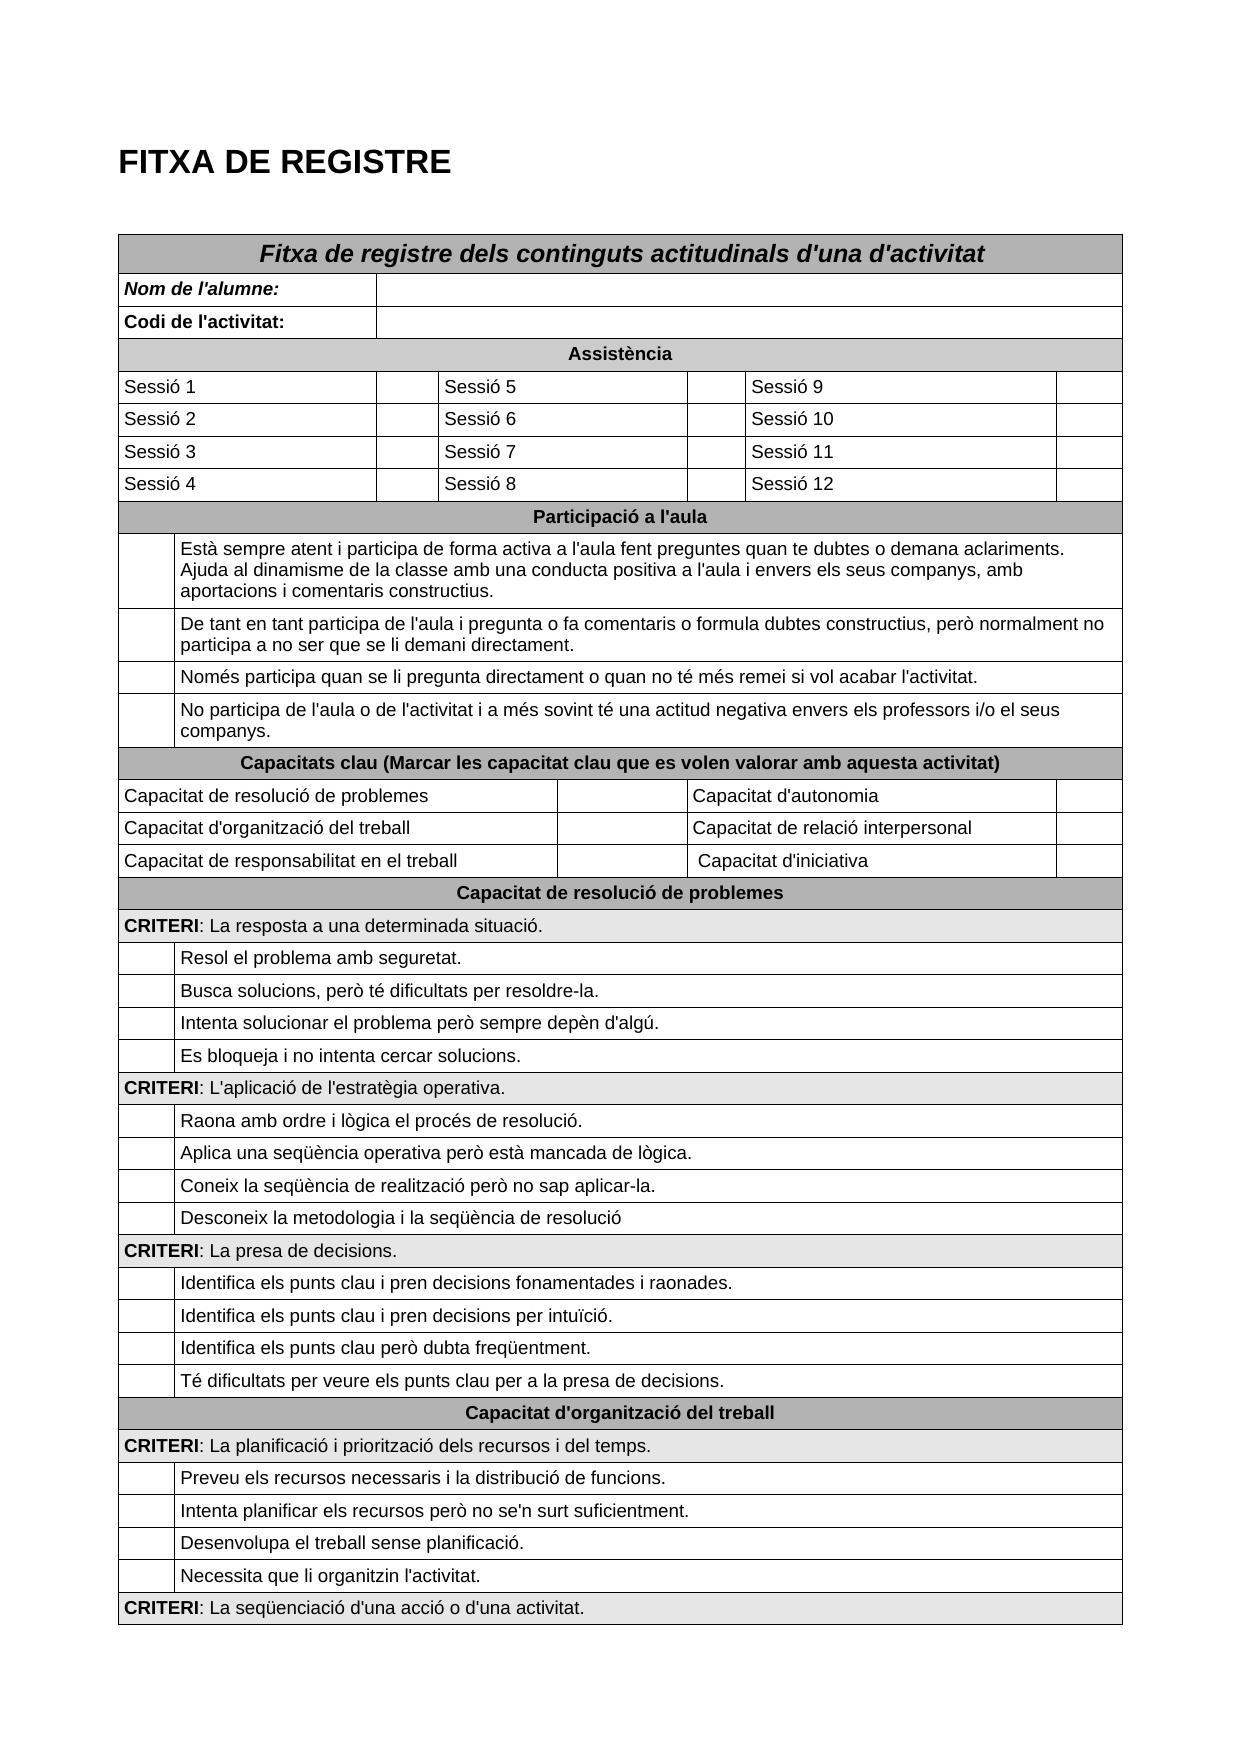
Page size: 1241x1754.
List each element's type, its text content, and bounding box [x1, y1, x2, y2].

table_cell Es bloqueja i no intenta cercar solucions. [175, 1040, 1122, 1072]
table_cell Sessió 11 [746, 437, 1056, 468]
table_cell [1057, 813, 1122, 844]
table_cell [119, 1528, 174, 1559]
table_cell Busca solucions, però té dificultats per resoldre-la. [175, 975, 1122, 1007]
table_cell [119, 1463, 174, 1494]
table_cell [119, 975, 174, 1007]
table_cell Participació a l'aula [119, 502, 1122, 533]
table_cell Resol el problema amb seguretat. [175, 943, 1122, 974]
table_cell Sessió 12 [746, 469, 1056, 501]
table_cell [119, 1105, 174, 1137]
table_cell [377, 437, 438, 468]
table_cell CRITERI: La planificació i priorització dels recursos i del temps. [119, 1430, 1122, 1462]
table_cell Només participa quan se li pregunta directament o quan no té més remei si vol acabar l'activitat. [175, 662, 1122, 693]
table_cell De tant en tant participa de l'aula i pregunta o fa comentaris o formula dubtes constructius, però normalment no participa a no ser que se li demani directament. [175, 609, 1122, 661]
table_cell Sessió 5 [439, 372, 687, 403]
table_cell [119, 534, 174, 607]
table_cell [119, 1365, 174, 1397]
table_cell Intenta planificar els recursos però no se'n surt suficientment. [175, 1495, 1122, 1527]
table_cell Aplica una seqüència operativa però està mancada de lògica. [175, 1138, 1122, 1169]
table_cell Sessió 3 [119, 437, 376, 468]
table_cell CRITERI: La presa de decisions. [119, 1235, 1122, 1267]
table_cell Sessió 7 [439, 437, 687, 468]
table_cell [119, 662, 174, 693]
table_cell [377, 469, 438, 501]
table_cell [1057, 404, 1122, 436]
table_cell [558, 780, 687, 812]
table_cell Necessita que li organitzin l'activitat. [175, 1560, 1122, 1592]
table_cell CRITERI: L'aplicació de l'estratègia operativa. [119, 1073, 1122, 1104]
table_cell [1057, 372, 1122, 403]
table_cell Capacitat d'iniciativa [688, 845, 1056, 877]
table_cell [688, 372, 745, 403]
table_cell [119, 1040, 174, 1072]
table_cell Identifica els punts clau i pren decisions fonamentades i raonades. [175, 1268, 1122, 1299]
table_cell Codi de l'activitat: [119, 307, 376, 338]
table_cell CRITERI: La resposta a una determinada situació. [119, 910, 1122, 942]
table_cell Capacitat d'autonomia [688, 780, 1056, 812]
subtitle FITXA DE REGISTRE [118, 143, 1122, 181]
table_cell Assistència [119, 339, 1122, 371]
table_cell Capacitat de responsabilitat en el treball [119, 845, 557, 877]
table_cell CRITERI: La seqüenciació d'una acció o d'una activitat. [119, 1593, 1122, 1624]
table_cell [1057, 437, 1122, 468]
table_cell [119, 1560, 174, 1592]
table_cell Capacitat d'organització del treball [119, 1398, 1122, 1429]
table_cell Sessió 1 [119, 372, 376, 403]
table_cell Coneix la seqüència de realització però no sap aplicar-la. [175, 1170, 1122, 1202]
table_cell Capacitat de resolució de problemes [119, 780, 557, 812]
table_cell Està sempre atent i participa de forma activa a l'aula fent preguntes quan te dubtes o demana aclariments. Ajuda al dinamisme de la classe amb una conducta positiva a l'aula i envers els seus companys, amb aportacions i comentaris constructius. [175, 534, 1122, 607]
table_cell [119, 1203, 174, 1234]
table_cell Sessió 9 [746, 372, 1056, 403]
table_cell [119, 609, 174, 661]
table_cell Desconeix la metodologia i la seqüència de resolució [175, 1203, 1122, 1234]
table_cell [119, 1300, 174, 1332]
table_cell Capacitats clau (Marcar les capacitat clau que es volen valorar amb aquesta activitat) [119, 748, 1122, 779]
table_cell Intenta solucionar el problema però sempre depèn d'algú. [175, 1008, 1122, 1039]
table_cell [377, 307, 1122, 338]
table_cell [1057, 780, 1122, 812]
table_cell Preveu els recursos necessaris i la distribució de funcions. [175, 1463, 1122, 1494]
table_cell [119, 1138, 174, 1169]
table_cell Sessió 2 [119, 404, 376, 436]
table_cell [1057, 469, 1122, 501]
table_cell [1057, 845, 1122, 877]
table_cell [377, 372, 438, 403]
table_cell Capacitat d'organització del treball [119, 813, 557, 844]
table_cell Té dificultats per veure els punts clau per a la presa de decisions. [175, 1365, 1122, 1397]
table_cell [688, 437, 745, 468]
table_cell [688, 404, 745, 436]
table_cell [377, 274, 1122, 306]
table_cell Sessió 8 [439, 469, 687, 501]
table_cell [119, 1268, 174, 1299]
table_cell [377, 404, 438, 436]
table_cell [558, 813, 687, 844]
table_cell Nom de l'alumne: [119, 274, 376, 306]
table_cell [688, 469, 745, 501]
table_cell [558, 845, 687, 877]
table_cell Capacitat de relació interpersonal [688, 813, 1056, 844]
table_cell Identifica els punts clau i pren decisions per intuïció. [175, 1300, 1122, 1332]
table_cell Capacitat de resolució de problemes [119, 878, 1122, 909]
table_cell Sessió 4 [119, 469, 376, 501]
table_cell Sessió 10 [746, 404, 1056, 436]
table_cell Identifica els punts clau però dubta freqüentment. [175, 1333, 1122, 1364]
table_cell Sessió 6 [439, 404, 687, 436]
table_cell Desenvolupa el treball sense planificació. [175, 1528, 1122, 1559]
table_header Fitxa de registre dels continguts actitudinals d'una d'activitat [119, 235, 1122, 273]
table_cell [119, 1008, 174, 1039]
table_cell [119, 1170, 174, 1202]
table_cell [119, 943, 174, 974]
table_cell [119, 694, 174, 747]
table_cell [119, 1495, 174, 1527]
table_cell No participa de l'aula o de l'activitat i a més sovint té una actitud negativa envers els professors i/o el seus companys. [175, 694, 1122, 747]
table_cell Raona amb ordre i lògica el procés de resolució. [175, 1105, 1122, 1137]
table_cell [119, 1333, 174, 1364]
